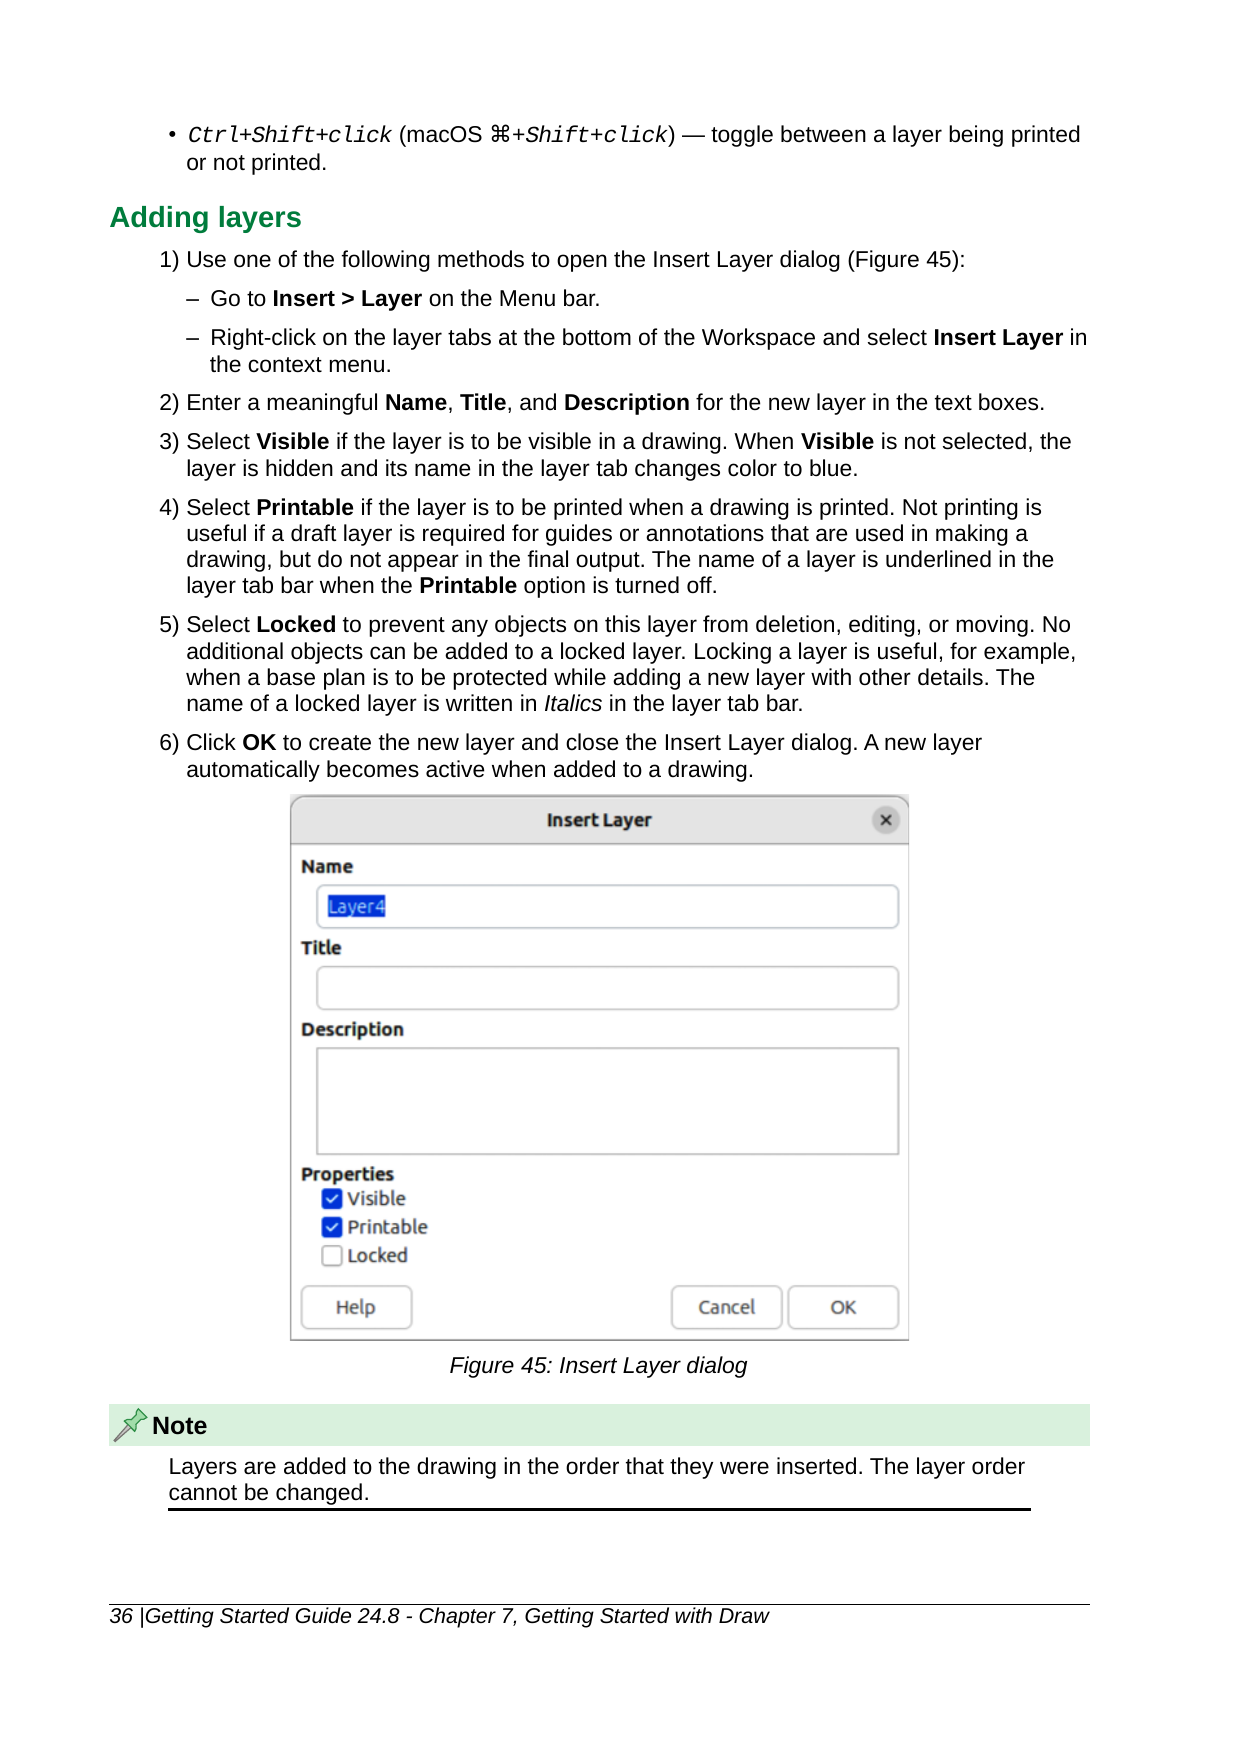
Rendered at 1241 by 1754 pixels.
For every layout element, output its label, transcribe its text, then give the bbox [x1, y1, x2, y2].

subtitle Note [151, 1404, 1090, 1446]
list Ctrl+Shift+click (macOS ⌘+Shift+click) — toggle between a layer being printed or not printed. [168, 121, 1090, 176]
list Click OK to create the new layer and close the Insert Layer dialog. A new layer automatically becomes active when added to a drawing. [186, 729, 1090, 782]
list Select Printable if the layer is to be printed when a drawing is printed. Not printing is useful if a draft layer is required for guides or annotations that are used in making a drawing, but do not appear in the final output. The name of a layer is underlined in the layer tab bar when the Printable option is turned off. [186, 493, 1090, 599]
list Use one of the following methods to open the Insert Layer dialog (Figure 45): [186, 246, 1090, 273]
list Select Locked to prevent any objects on this layer from deletion, editing, or moving. No additional objects can be added to a locked layer. Locking a layer is useful, for example, when a base plan is to be protected while adding a new layer with other details. The name of a locked layer is written in Italics in the layer tab bar. [186, 611, 1090, 717]
list Select Visible if the layer is to be visible in a drawing. When Visible is not selected, the layer is hidden and its name in the layer tab changes color to blue. [186, 428, 1090, 481]
text Figure 45: Insert Layer dialog [290, 1352, 909, 1379]
list Go to Insert > Layer on the Menu bar. [186, 285, 1090, 312]
subtitle Adding layers [109, 201, 1090, 234]
text Layers are added to the drawing in the order that they were inserted. The layer order cannot be changed. [168, 1453, 1031, 1508]
picture [289, 794, 910, 1341]
list Enter a meaningful Name, Title, and Description for the new layer in the text boxes. [186, 389, 1090, 416]
list Right-click on the layer tabs at the bottom of the Workspace and select Insert Layer in the context menu. [186, 324, 1090, 377]
